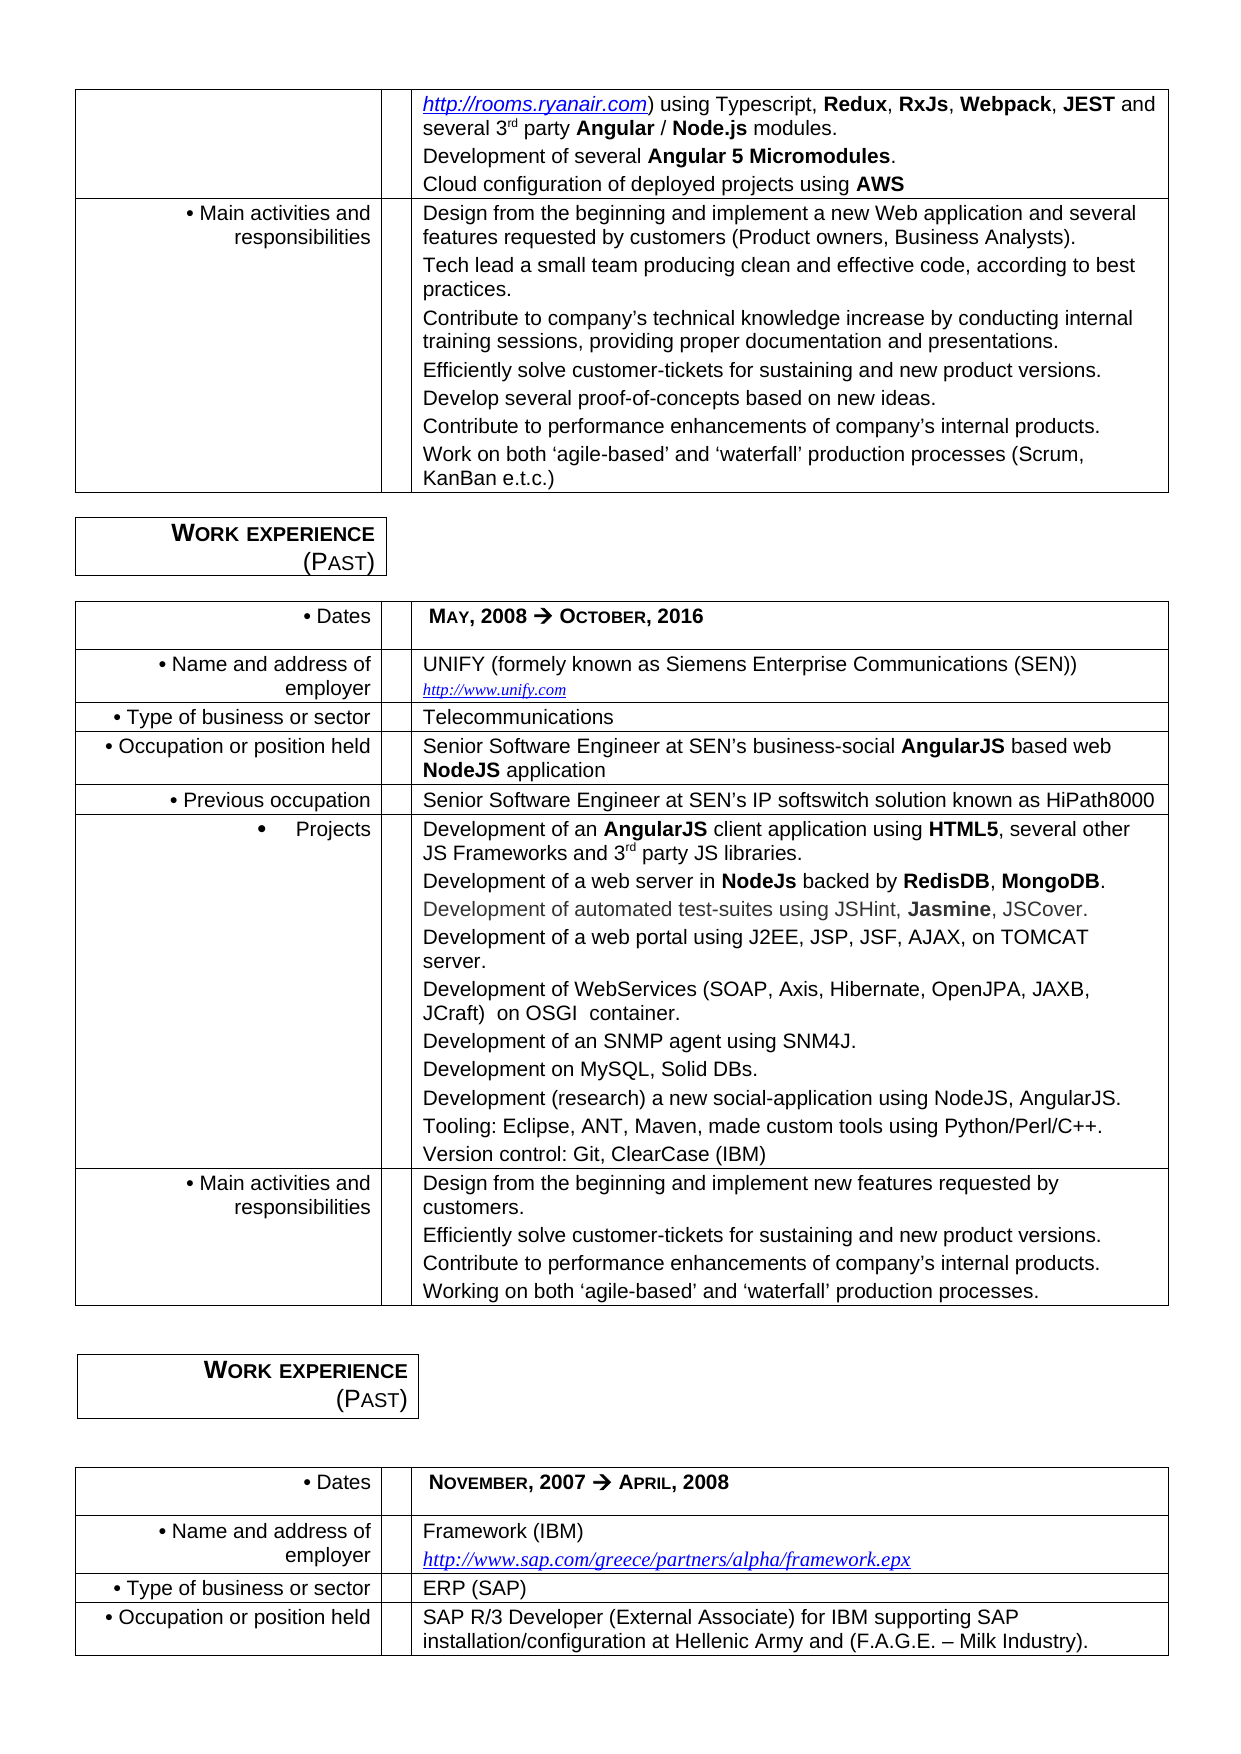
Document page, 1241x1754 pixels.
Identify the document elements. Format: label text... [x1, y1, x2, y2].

table_cell [382, 1574, 411, 1602]
table_header • Dates [76, 1468, 381, 1515]
table_cell Telecommunications [412, 703, 1168, 731]
table_header • Dates [76, 602, 381, 649]
table_cell [382, 650, 411, 702]
table_header [382, 602, 411, 649]
table_header November, 2007  April, 2008 [412, 1468, 1168, 1515]
table_cell [382, 90, 411, 198]
table_cell Projects [76, 815, 381, 1168]
table_cell Design from the beginning and implement new features requested by customers. Efficiently solve customer-tickets for sustaining and new product versions. Contribute to performance enhancements of company’s internal products. Working on both ‘agile-based’ and ‘waterfall’ production processes. [412, 1169, 1168, 1305]
table_cell [382, 1603, 411, 1655]
table_cell • Name and address of employer [76, 1516, 381, 1573]
table_cell [382, 785, 411, 813]
table_cell [382, 199, 411, 492]
table_cell • Main activities and responsibilities [76, 199, 381, 492]
table_header May, 2008  October, 2016 [412, 602, 1168, 649]
table_cell [382, 1169, 411, 1305]
table_cell UNIFY (formely known as Siemens Enterprise Communications (SEN)) http://www.unify.com [412, 650, 1168, 702]
table_cell • Previous occupation [76, 785, 381, 813]
table_cell • Main activities and responsibilities [76, 1169, 381, 1305]
table_header Work experience (Past) [78, 1355, 418, 1418]
table_cell Development of an AngularJS client application using HTML5, several other JS Frameworks and 3rd party JS libraries. Development of a web server in NodeJs backed by RedisDB, MongoDB. Development of automated test-suites using JSHint, Jasmine, JSCover. Development of a web portal using J2EE, JSP, JSF, AJAX, on TOMCAT server. Development of WebServices (SOAP, Axis, Hibernate, OpenJPA, JAXB, JCraft) on OSGI container. Development of an SNMP agent using SNM4J. Development on MySQL, Solid DBs. Development (research) a new social-application using NodeJS, AngularJS. Tooling: Eclipse, ANT, Maven, made custom tools using Python/Perl/C++. Version control: Git, ClearCase (IBM) [412, 815, 1168, 1168]
table_cell http://rooms.ryanair.com) using Typescript, Redux, RxJs, Webpack, JEST and several 3rd party Angular / Node.js modules. Development of several Angular 5 Micromodules. Cloud configuration of deployed projects using AWS [412, 90, 1168, 198]
table_cell [76, 90, 381, 198]
table_cell • Occupation or position held [76, 732, 381, 784]
table_cell • Occupation or position held [76, 1603, 381, 1655]
table_cell • Type of business or sector [76, 703, 381, 731]
table_cell • Type of business or sector [76, 1574, 381, 1602]
table_cell SAP R/3 Developer (External Associate) for IBM supporting SAP installation/configuration at Hellenic Army and (F.A.G.E. – Milk Industry). [412, 1603, 1168, 1655]
table_cell [382, 732, 411, 784]
table_header [382, 1468, 411, 1515]
table_cell [382, 815, 411, 1168]
table_header Work experience (Past) [76, 518, 386, 575]
table_cell ERP (SAP) [412, 1574, 1168, 1602]
table_cell [382, 703, 411, 731]
table_cell Design from the beginning and implement a new Web application and several features requested by customers (Product owners, Business Analysts). Tech lead a small team producing clean and effective code, according to best practices. Contribute to company’s technical knowledge increase by conducting internal training sessions, providing proper documentation and presentations. Efficiently solve customer-tickets for sustaining and new product versions. Develop several proof-of-concepts based on new ideas. Contribute to performance enhancements of company’s internal products. Work on both ‘agile-based’ and ‘waterfall’ production processes (Scrum, KanBan e.t.c.) [412, 199, 1168, 492]
table_cell Framework (IBM) http://www.sap.com/greece/partners/alpha/framework.epx [412, 1516, 1168, 1573]
table_cell • Name and address of employer [76, 650, 381, 702]
table_cell Senior Software Engineer at SEN’s IP softswitch solution known as HiPath8000 [412, 785, 1168, 813]
table_cell Senior Software Engineer at SEN’s business-social AngularJS based web NodeJS application [412, 732, 1168, 784]
table_cell [382, 1516, 411, 1573]
